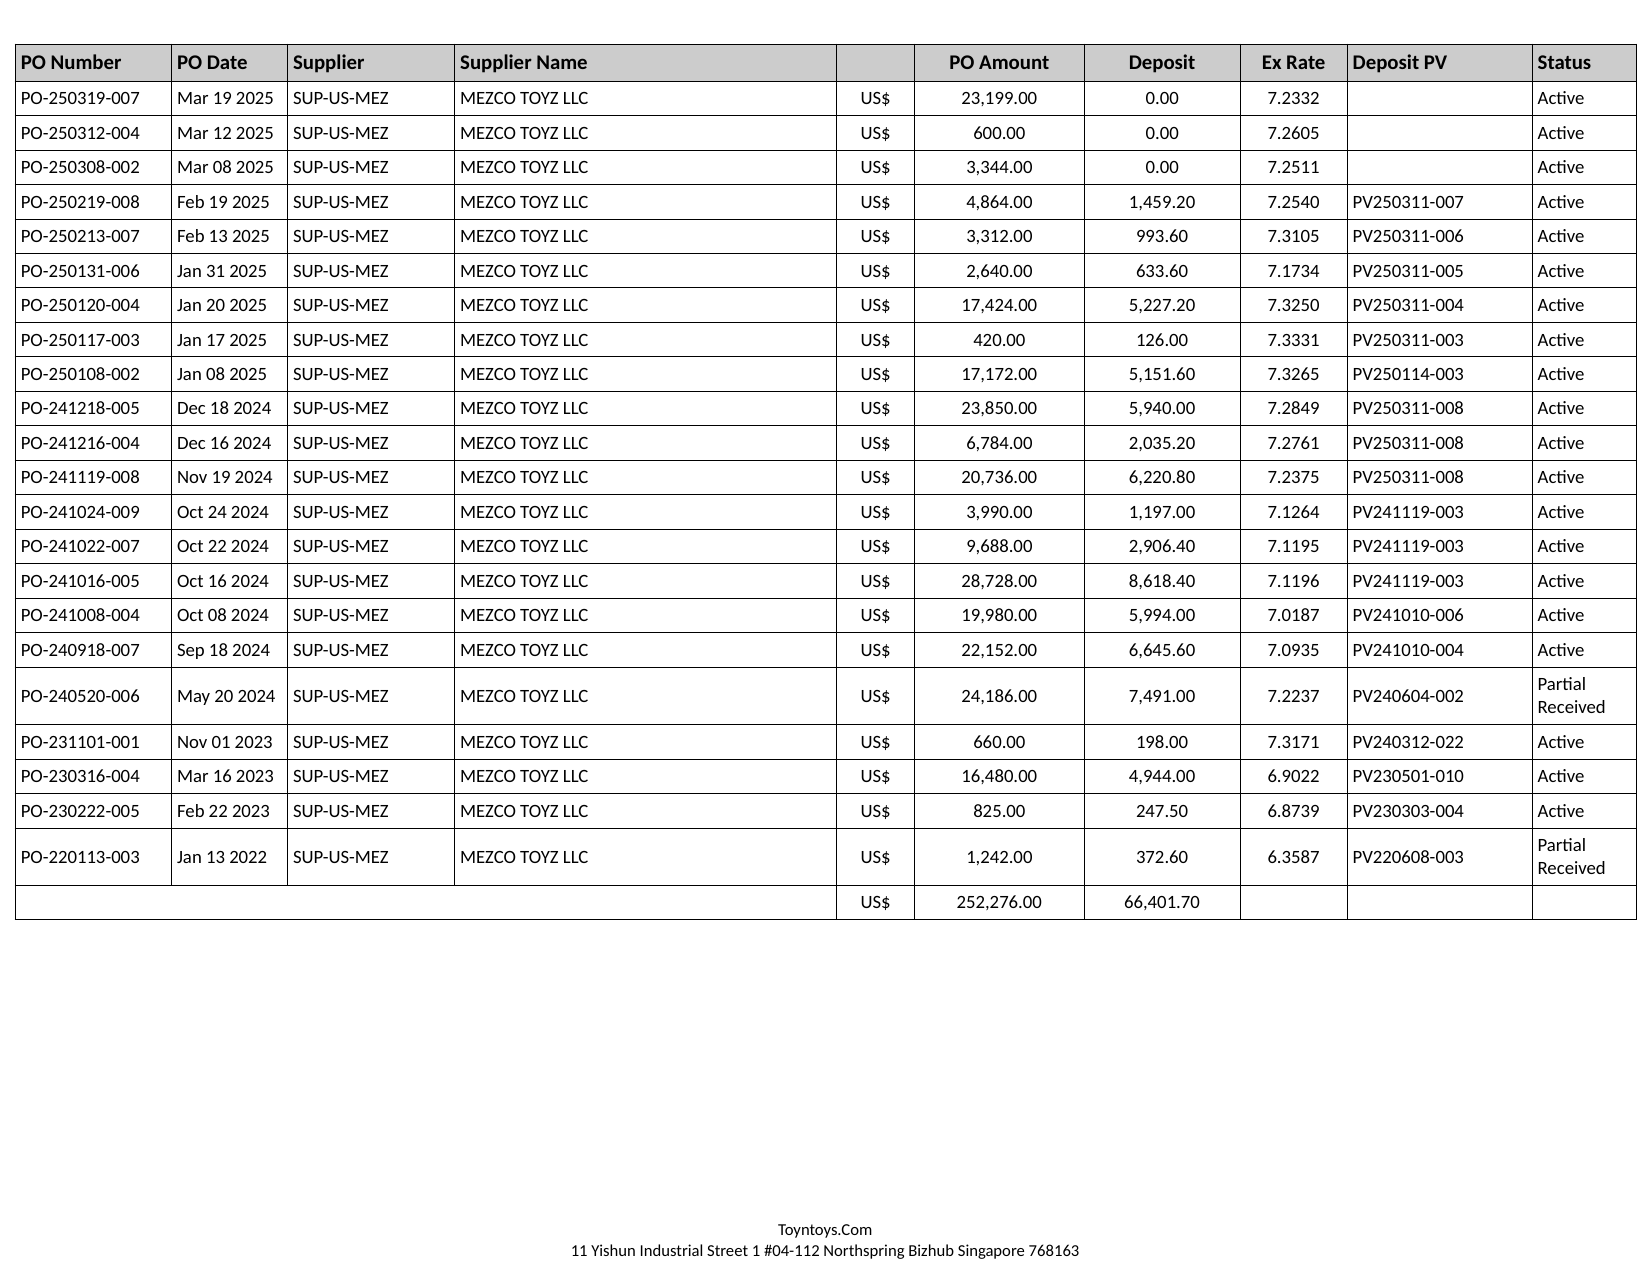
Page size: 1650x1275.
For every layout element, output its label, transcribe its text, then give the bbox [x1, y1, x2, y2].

table_cell 2,906.40 [1085, 530, 1240, 563]
table_cell 7.2605 [1241, 116, 1347, 149]
table_cell PV230303-004 [1348, 794, 1532, 827]
table_cell US$ [837, 151, 914, 184]
table_header Deposit PV [1348, 45, 1532, 81]
table_cell 420.00 [915, 323, 1084, 356]
table_cell 19,980.00 [915, 599, 1084, 632]
table_cell US$ [837, 725, 914, 758]
table_cell Jan 20 2025 [172, 288, 287, 322]
table_cell SUP-US-MEZ [288, 185, 454, 218]
table_cell PV241119-003 [1348, 495, 1532, 529]
table_cell PO-230316-004 [16, 760, 171, 793]
table_cell 1,459.20 [1085, 185, 1240, 218]
table_cell PV241010-004 [1348, 633, 1532, 667]
table_cell 7.1196 [1241, 564, 1347, 598]
table_cell US$ [837, 599, 914, 632]
table_cell Active [1533, 760, 1636, 793]
table_header PO Number [16, 45, 171, 81]
table_cell SUP-US-MEZ [288, 254, 454, 287]
table_cell MEZCO TOYZ LLC [455, 116, 836, 149]
table_cell 2,640.00 [915, 254, 1084, 287]
table_cell 7.2761 [1241, 426, 1347, 460]
table_cell MEZCO TOYZ LLC [455, 495, 836, 529]
table_cell PO-230222-005 [16, 794, 171, 827]
table_cell 7.3250 [1241, 288, 1347, 322]
table_cell 0.00 [1085, 82, 1240, 115]
table_cell Active [1533, 633, 1636, 667]
table_cell PO-250308-002 [16, 151, 171, 184]
table_cell PV250311-004 [1348, 288, 1532, 322]
table_cell Mar 08 2025 [172, 151, 287, 184]
table_cell PO-250117-003 [16, 323, 171, 356]
table_cell PV250311-005 [1348, 254, 1532, 287]
table_cell SUP-US-MEZ [288, 564, 454, 598]
table_cell US$ [837, 829, 914, 885]
table_cell 7.2375 [1241, 461, 1347, 494]
table_cell SUP-US-MEZ [288, 82, 454, 115]
table_cell MEZCO TOYZ LLC [455, 288, 836, 322]
table_cell 7,491.00 [1085, 668, 1240, 724]
table_cell US$ [837, 886, 914, 919]
table_cell Mar 16 2023 [172, 760, 287, 793]
table_cell PV240312-022 [1348, 725, 1532, 758]
table_cell MEZCO TOYZ LLC [455, 461, 836, 494]
table_cell Active [1533, 530, 1636, 563]
table_cell 633.60 [1085, 254, 1240, 287]
table_cell SUP-US-MEZ [288, 633, 454, 667]
table_cell 372.60 [1085, 829, 1240, 885]
table_cell MEZCO TOYZ LLC [455, 220, 836, 253]
table_cell 252,276.00 [915, 886, 1084, 919]
table_header Ex Rate [1241, 45, 1347, 81]
table_cell PV230501-010 [1348, 760, 1532, 793]
table_cell 17,172.00 [915, 357, 1084, 391]
table_cell 24,186.00 [915, 668, 1084, 724]
table_cell MEZCO TOYZ LLC [455, 794, 836, 827]
table_cell PO-250219-008 [16, 185, 171, 218]
table_cell Active [1533, 392, 1636, 425]
table_header Deposit [1085, 45, 1240, 81]
table_cell PV250311-008 [1348, 426, 1532, 460]
table_cell Nov 01 2023 [172, 725, 287, 758]
table_cell PV240604-002 [1348, 668, 1532, 724]
table_cell US$ [837, 760, 914, 793]
table_cell [1348, 82, 1532, 115]
table_cell 6,645.60 [1085, 633, 1240, 667]
table_cell Oct 16 2024 [172, 564, 287, 598]
table_cell 5,940.00 [1085, 392, 1240, 425]
table_cell 1,197.00 [1085, 495, 1240, 529]
table_cell 0.00 [1085, 116, 1240, 149]
table_cell PO-241024-009 [16, 495, 171, 529]
table_cell 7.2849 [1241, 392, 1347, 425]
table_cell Oct 24 2024 [172, 495, 287, 529]
table_cell Active [1533, 794, 1636, 827]
table_cell SUP-US-MEZ [288, 461, 454, 494]
table_cell PV241119-003 [1348, 530, 1532, 563]
table_cell MEZCO TOYZ LLC [455, 633, 836, 667]
table_cell US$ [837, 530, 914, 563]
table_cell PV241010-006 [1348, 599, 1532, 632]
table_cell MEZCO TOYZ LLC [455, 82, 836, 115]
table_cell 6,784.00 [915, 426, 1084, 460]
table_cell Dec 18 2024 [172, 392, 287, 425]
table_cell PO-241008-004 [16, 599, 171, 632]
table_cell US$ [837, 116, 914, 149]
table_cell Active [1533, 220, 1636, 253]
table_cell PO-231101-001 [16, 725, 171, 758]
table_cell 22,152.00 [915, 633, 1084, 667]
table_cell US$ [837, 495, 914, 529]
table_cell [1348, 116, 1532, 149]
table_cell Active [1533, 461, 1636, 494]
table_cell MEZCO TOYZ LLC [455, 254, 836, 287]
table_cell 825.00 [915, 794, 1084, 827]
table_cell US$ [837, 254, 914, 287]
table_cell PO-250131-006 [16, 254, 171, 287]
table_cell Active [1533, 323, 1636, 356]
table_cell US$ [837, 288, 914, 322]
table_cell 4,944.00 [1085, 760, 1240, 793]
table_cell SUP-US-MEZ [288, 599, 454, 632]
table_cell 7.3265 [1241, 357, 1347, 391]
table_cell PV220608-003 [1348, 829, 1532, 885]
table_cell 7.3331 [1241, 323, 1347, 356]
table_cell Feb 19 2025 [172, 185, 287, 218]
table_cell 23,850.00 [915, 392, 1084, 425]
table_cell 7.2237 [1241, 668, 1347, 724]
table_cell PV250311-006 [1348, 220, 1532, 253]
table_cell 0.00 [1085, 151, 1240, 184]
table_cell PO-220113-003 [16, 829, 171, 885]
table_cell MEZCO TOYZ LLC [455, 725, 836, 758]
table_cell SUP-US-MEZ [288, 426, 454, 460]
table_cell SUP-US-MEZ [288, 495, 454, 529]
table_cell MEZCO TOYZ LLC [455, 668, 836, 724]
table_cell US$ [837, 323, 914, 356]
table_cell 7.1734 [1241, 254, 1347, 287]
table_cell US$ [837, 220, 914, 253]
table_cell SUP-US-MEZ [288, 530, 454, 563]
table_cell PV250311-008 [1348, 392, 1532, 425]
table_cell MEZCO TOYZ LLC [455, 357, 836, 391]
table_cell Nov 19 2024 [172, 461, 287, 494]
table_cell Sep 18 2024 [172, 633, 287, 667]
table_cell MEZCO TOYZ LLC [455, 392, 836, 425]
table_cell MEZCO TOYZ LLC [455, 530, 836, 563]
table_cell 4,864.00 [915, 185, 1084, 218]
table_cell PO-250108-002 [16, 357, 171, 391]
table_cell Jan 31 2025 [172, 254, 287, 287]
table_cell PO-250120-004 [16, 288, 171, 322]
table_cell 5,994.00 [1085, 599, 1240, 632]
table_cell MEZCO TOYZ LLC [455, 185, 836, 218]
table_cell US$ [837, 185, 914, 218]
table_cell 16,480.00 [915, 760, 1084, 793]
table_cell 247.50 [1085, 794, 1240, 827]
table_cell 126.00 [1085, 323, 1240, 356]
table_cell 6,220.80 [1085, 461, 1240, 494]
table_cell SUP-US-MEZ [288, 288, 454, 322]
table_cell SUP-US-MEZ [288, 725, 454, 758]
table_cell SUP-US-MEZ [288, 829, 454, 885]
table_cell Active [1533, 116, 1636, 149]
table_cell Partial Received [1533, 668, 1636, 724]
table_cell 7.3105 [1241, 220, 1347, 253]
table_cell 7.1195 [1241, 530, 1347, 563]
table_cell 7.0187 [1241, 599, 1347, 632]
table_cell Active [1533, 254, 1636, 287]
table_cell Active [1533, 564, 1636, 598]
table_cell PV250114-003 [1348, 357, 1532, 391]
table_cell SUP-US-MEZ [288, 116, 454, 149]
table_header Supplier Name [455, 45, 836, 81]
table_cell 5,227.20 [1085, 288, 1240, 322]
table_cell US$ [837, 633, 914, 667]
table_cell MEZCO TOYZ LLC [455, 760, 836, 793]
table_header Supplier [288, 45, 454, 81]
table_cell 7.0935 [1241, 633, 1347, 667]
table_cell Feb 22 2023 [172, 794, 287, 827]
table_cell 8,618.40 [1085, 564, 1240, 598]
table_cell Partial Received [1533, 829, 1636, 885]
table_header PO Date [172, 45, 287, 81]
table_cell MEZCO TOYZ LLC [455, 323, 836, 356]
table_cell 3,344.00 [915, 151, 1084, 184]
table_cell 66,401.70 [1085, 886, 1240, 919]
table_cell Active [1533, 599, 1636, 632]
table_cell PO-240520-006 [16, 668, 171, 724]
table_cell US$ [837, 668, 914, 724]
table_cell 600.00 [915, 116, 1084, 149]
table_cell 6.8739 [1241, 794, 1347, 827]
table_cell US$ [837, 357, 914, 391]
table_cell MEZCO TOYZ LLC [455, 829, 836, 885]
table_cell MEZCO TOYZ LLC [455, 564, 836, 598]
table_cell Jan 17 2025 [172, 323, 287, 356]
table_cell PO-240918-007 [16, 633, 171, 667]
table_cell SUP-US-MEZ [288, 794, 454, 827]
table_cell PV250311-003 [1348, 323, 1532, 356]
table_cell PV250311-008 [1348, 461, 1532, 494]
table_cell 6.3587 [1241, 829, 1347, 885]
table_cell PO-241218-005 [16, 392, 171, 425]
table_cell SUP-US-MEZ [288, 323, 454, 356]
table_cell 7.2540 [1241, 185, 1347, 218]
table_cell 20,736.00 [915, 461, 1084, 494]
table_cell SUP-US-MEZ [288, 357, 454, 391]
table_cell PO-250312-004 [16, 116, 171, 149]
table_cell SUP-US-MEZ [288, 392, 454, 425]
table_cell US$ [837, 426, 914, 460]
table_cell PO-241022-007 [16, 530, 171, 563]
table_cell PO-241119-008 [16, 461, 171, 494]
table_cell Dec 16 2024 [172, 426, 287, 460]
table_cell SUP-US-MEZ [288, 760, 454, 793]
table_cell US$ [837, 392, 914, 425]
table_cell [1348, 151, 1532, 184]
table_cell 2,035.20 [1085, 426, 1240, 460]
table_cell Jan 13 2022 [172, 829, 287, 885]
table_cell 23,199.00 [915, 82, 1084, 115]
table_cell [16, 886, 836, 919]
table_cell Active [1533, 426, 1636, 460]
table_cell 6.9022 [1241, 760, 1347, 793]
table_cell US$ [837, 461, 914, 494]
table_cell Active [1533, 725, 1636, 758]
table_cell PV250311-007 [1348, 185, 1532, 218]
table_cell US$ [837, 82, 914, 115]
table_cell Active [1533, 151, 1636, 184]
table_cell 7.2511 [1241, 151, 1347, 184]
table_cell PO-241216-004 [16, 426, 171, 460]
table_cell PO-250213-007 [16, 220, 171, 253]
table_cell 7.2332 [1241, 82, 1347, 115]
table_cell 5,151.60 [1085, 357, 1240, 391]
table_cell 17,424.00 [915, 288, 1084, 322]
table_cell MEZCO TOYZ LLC [455, 599, 836, 632]
table_cell Feb 13 2025 [172, 220, 287, 253]
table_header PO Amount [915, 45, 1084, 81]
table_cell Oct 08 2024 [172, 599, 287, 632]
table_cell 28,728.00 [915, 564, 1084, 598]
table_cell 7.3171 [1241, 725, 1347, 758]
table_cell MEZCO TOYZ LLC [455, 151, 836, 184]
table_header [837, 45, 914, 81]
table_cell 7.1264 [1241, 495, 1347, 529]
table_cell [1241, 886, 1347, 919]
table_cell 3,990.00 [915, 495, 1084, 529]
table_cell 660.00 [915, 725, 1084, 758]
table_cell SUP-US-MEZ [288, 668, 454, 724]
table_cell 3,312.00 [915, 220, 1084, 253]
table_header Status [1533, 45, 1636, 81]
table_cell 9,688.00 [915, 530, 1084, 563]
table_cell PO-241016-005 [16, 564, 171, 598]
table_cell 198.00 [1085, 725, 1240, 758]
table_cell [1533, 886, 1636, 919]
table_cell 993.60 [1085, 220, 1240, 253]
table_cell Jan 08 2025 [172, 357, 287, 391]
table_cell Mar 19 2025 [172, 82, 287, 115]
table_cell MEZCO TOYZ LLC [455, 426, 836, 460]
table_cell US$ [837, 564, 914, 598]
table_cell PO-250319-007 [16, 82, 171, 115]
table_cell Mar 12 2025 [172, 116, 287, 149]
table_cell Active [1533, 185, 1636, 218]
table_cell Active [1533, 82, 1636, 115]
table_cell [1348, 886, 1532, 919]
table_cell Active [1533, 357, 1636, 391]
table_cell PV241119-003 [1348, 564, 1532, 598]
table_cell Active [1533, 288, 1636, 322]
table_cell May 20 2024 [172, 668, 287, 724]
table_cell US$ [837, 794, 914, 827]
table_cell Oct 22 2024 [172, 530, 287, 563]
table_cell SUP-US-MEZ [288, 151, 454, 184]
table_cell Active [1533, 495, 1636, 529]
table_cell SUP-US-MEZ [288, 220, 454, 253]
table_cell 1,242.00 [915, 829, 1084, 885]
